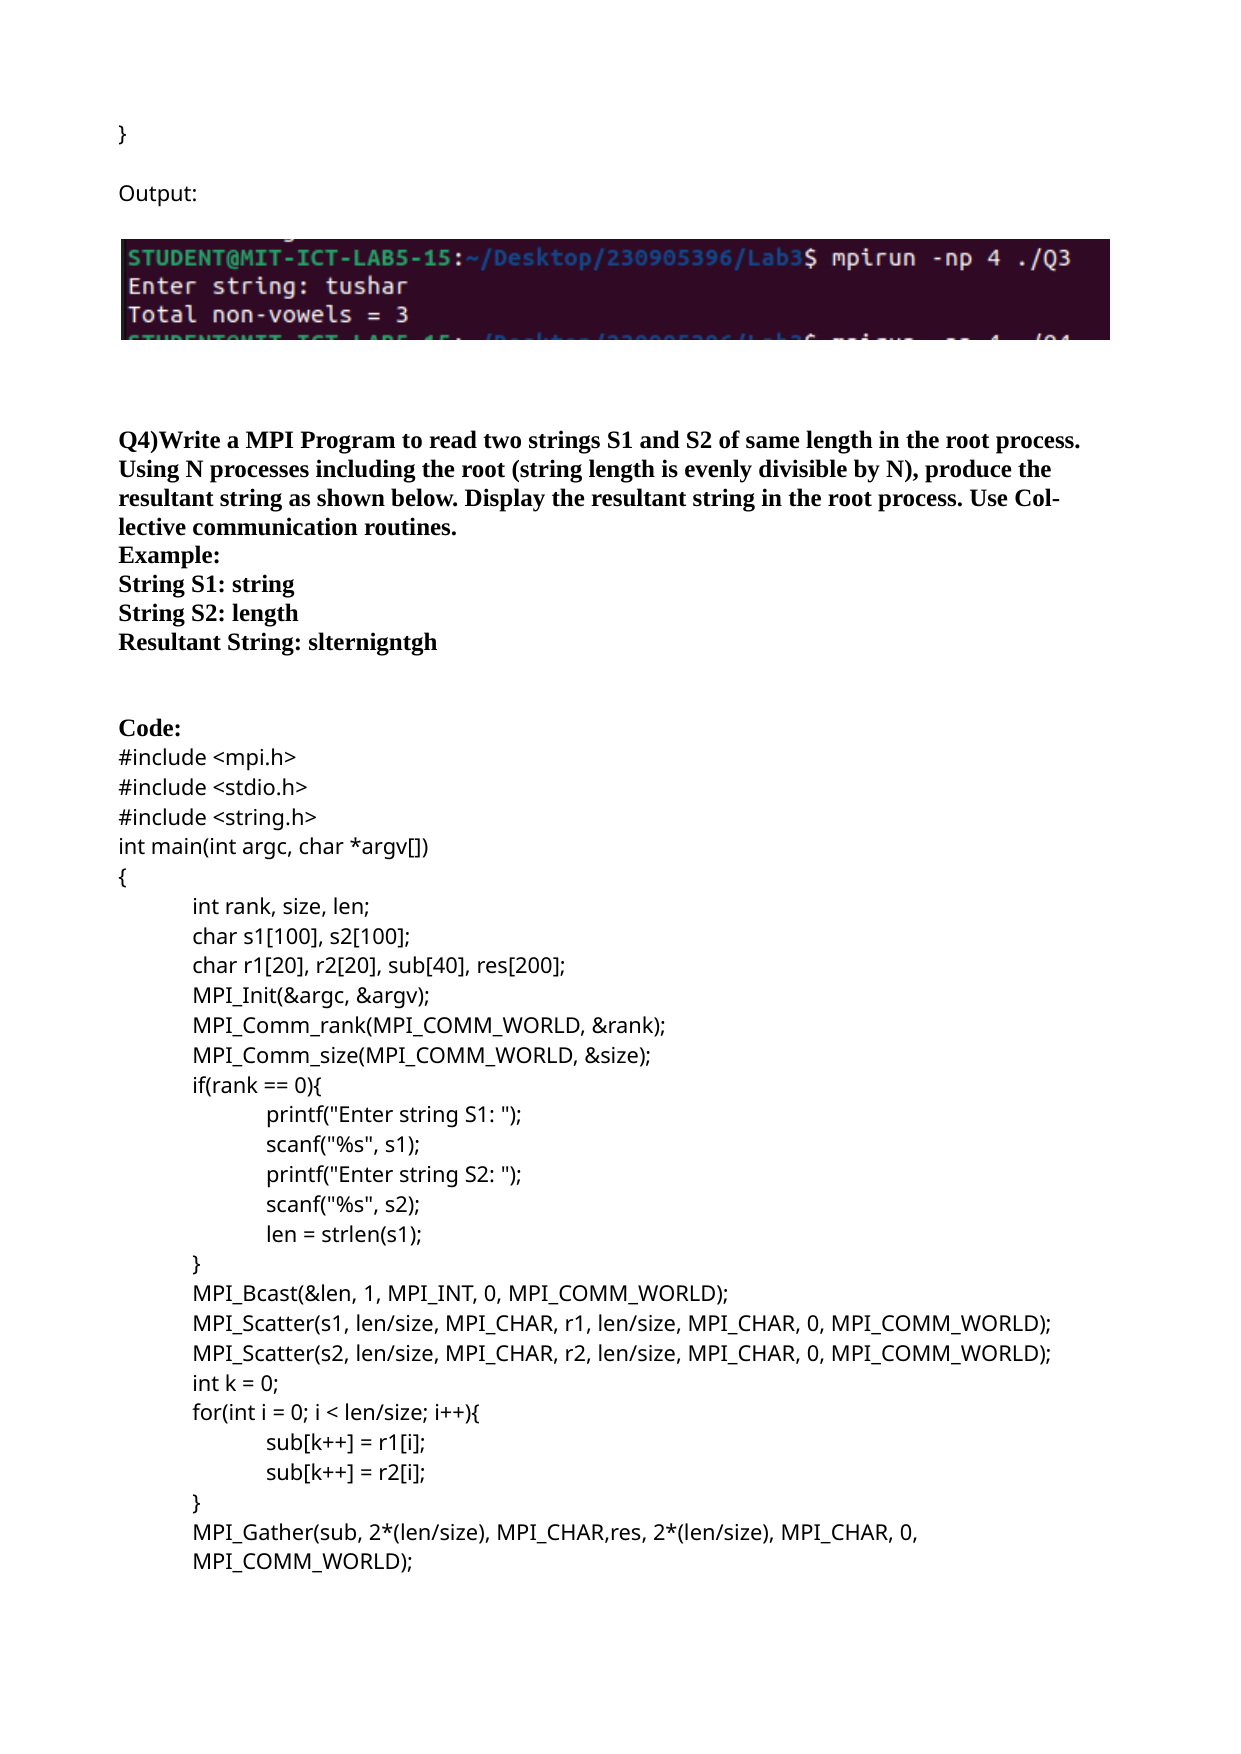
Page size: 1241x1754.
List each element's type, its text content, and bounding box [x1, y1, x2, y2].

text int k = 0; [118, 1367, 1122, 1397]
text MPI_Scatter(s2, len/size, MPI_CHAR, r2, len/size, MPI_CHAR, 0, MPI_COMM_WORLD); [118, 1338, 1122, 1367]
text Code: #include <mpi.h> [118, 713, 1122, 772]
text Q4)Write a MPI Program to read two strings S1 and S2 of same length in the root process. Using N processes including the root (string length is evenly divisible by N), produce the resultant string as shown below. Display the resultant string in the root process. Use Col- lective communication routines. [118, 426, 1122, 541]
text String S2: length [118, 598, 1122, 627]
text MPI_Gather(sub, 2*(len/size), MPI_CHAR,res, 2*(len/size), MPI_CHAR, 0, MPI_COMM_WORLD); [118, 1516, 1122, 1576]
text MPI_Init(&argc, &argv); [118, 980, 1122, 1010]
text char s1[100], s2[100]; [118, 921, 1122, 950]
text printf("Enter string S2: "); [118, 1159, 1122, 1189]
text } [118, 1487, 1122, 1516]
text } [118, 1248, 1122, 1278]
text MPI_Scatter(s1, len/size, MPI_CHAR, r1, len/size, MPI_CHAR, 0, MPI_COMM_WORLD); [118, 1308, 1122, 1338]
text scanf("%s", s2); [118, 1189, 1122, 1218]
text MPI_Bcast(&len, 1, MPI_INT, 0, MPI_COMM_WORLD); [118, 1278, 1122, 1308]
text Resultant String: slternigntgh [118, 627, 1122, 656]
text sub[k++] = r2[i]; [118, 1457, 1122, 1487]
text int main(int argc, char *argv[]) [118, 831, 1122, 861]
text { [118, 861, 1122, 891]
text Output: [118, 178, 1122, 207]
text String S1: string [118, 569, 1122, 598]
text int rank, size, len; [118, 891, 1122, 921]
text #include <string.h> [118, 801, 1122, 831]
text MPI_Comm_size(MPI_COMM_WORLD, &size); [118, 1040, 1122, 1069]
text sub[k++] = r1[i]; [118, 1427, 1122, 1457]
text for(int i = 0; i < len/size; i++){ [118, 1397, 1122, 1427]
text MPI_Comm_rank(MPI_COMM_WORLD, &rank); [118, 1010, 1122, 1040]
text printf("Enter string S1: "); [118, 1099, 1122, 1129]
picture [121, 239, 1110, 340]
text #include <stdio.h> [118, 772, 1122, 801]
text char r1[20], r2[20], sub[40], res[200]; [118, 950, 1122, 980]
text } [118, 118, 1122, 148]
text scanf("%s", s1); [118, 1129, 1122, 1159]
text len = strlen(s1); [118, 1218, 1122, 1248]
text if(rank == 0){ [118, 1069, 1122, 1099]
text Example: [118, 541, 1122, 569]
